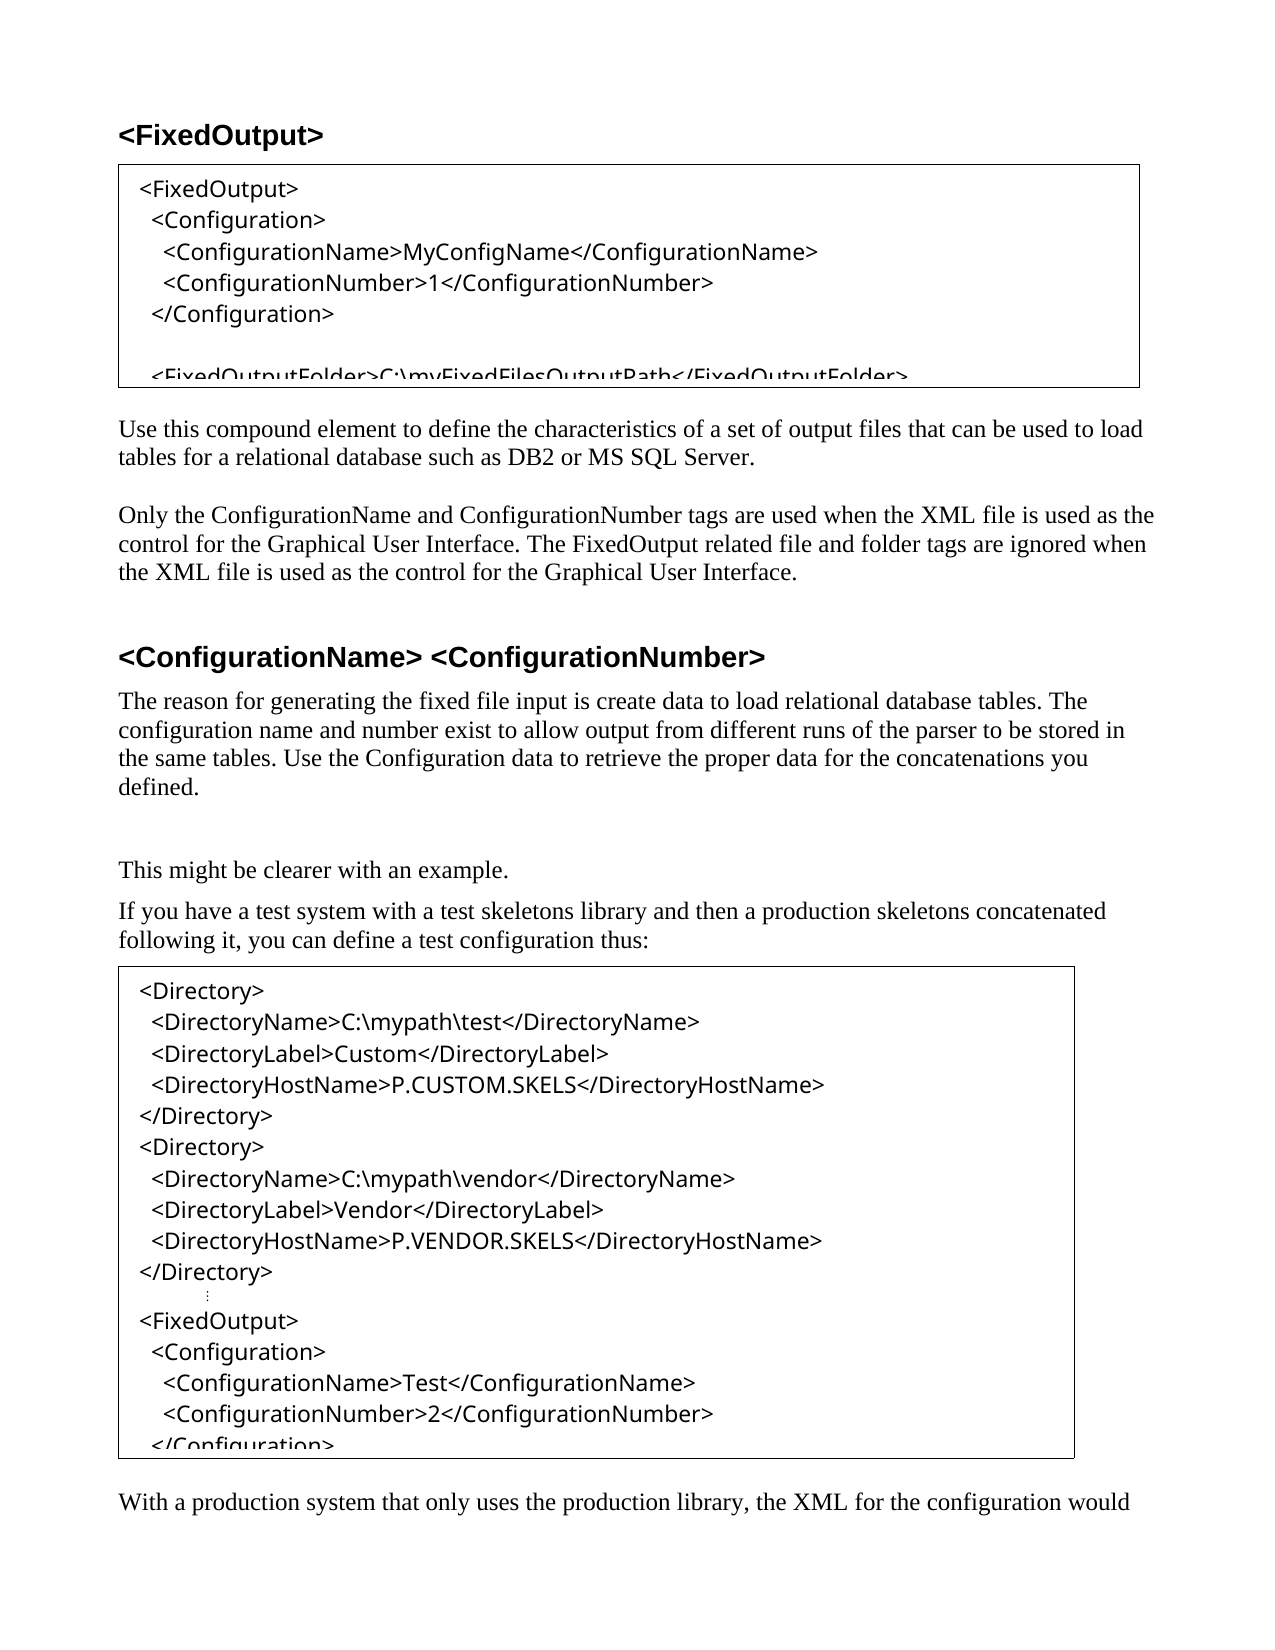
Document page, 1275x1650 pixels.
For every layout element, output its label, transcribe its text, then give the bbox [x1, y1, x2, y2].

text <ConfigurationName>Test</ConfigurationName> [127, 1367, 1065, 1398]
text <ConfigurationNumber>2</ConfigurationNumber> [127, 1398, 1065, 1429]
text <DirectoryName>C:\mypath\vendor</DirectoryName> [127, 1162, 1065, 1194]
text <ConfigurationName>MyConfigName</ConfigurationName> [127, 236, 1130, 267]
text </Configuration> [127, 1429, 1065, 1449]
text ⋮ [127, 1287, 1065, 1304]
text <FixedOutput> [127, 1304, 1065, 1336]
text <DirectoryName>C:\mypath\test</DirectoryName> [127, 1006, 1065, 1037]
text This might be clearer with an example. [118, 855, 1157, 883]
subtitle <FixedOutput> [118, 118, 1157, 152]
text <DirectoryLabel>Custom</DirectoryLabel> [127, 1037, 1065, 1069]
text <ConfigurationNumber>1</ConfigurationNumber> [127, 267, 1130, 298]
text If you have a test system with a test skeletons library and then a production skeletons concatenated following it, you can define a test configuration thus: [118, 896, 1157, 953]
text <Configuration> [127, 204, 1130, 236]
text </Configuration> [127, 298, 1130, 329]
text <DirectoryHostName>P.VENDOR.SKELS</DirectoryHostName> [127, 1225, 1065, 1256]
text </Directory> [127, 1256, 1065, 1287]
text <FixedOutput> [127, 173, 1130, 204]
text <FixedOutputFolder>C:\myFixedFilesOutputPath</FixedOutputFolder> [127, 361, 1130, 378]
subtitle <ConfigurationName> <ConfigurationNumber> [118, 640, 1157, 673]
text <DirectoryLabel>Vendor</DirectoryLabel> [127, 1194, 1065, 1225]
text <Directory> [127, 1131, 1065, 1162]
text Only the ConfigurationName and ConfigurationNumber tags are used when the XML file is used as the control for the Graphical User Interface. The FixedOutput related file and folder tags are ignored when the XML file is used as the control for the Graphical User Interface. [118, 500, 1157, 586]
text <Directory> [127, 975, 1065, 1006]
text Use this compound element to define the characteristics of a set of output files that can be used to load tables for a relational database such as DB2 or MS SQL Server. [118, 414, 1157, 471]
text The reason for generating the fixed file input is create data to load relational database tables. The configuration name and number exist to allow output from different runs of the parser to be stored in the same tables. Use the Configuration data to retrieve the proper data for the concatenations you defined. [118, 686, 1157, 801]
text </Directory> [127, 1100, 1065, 1131]
text <DirectoryHostName>P.CUSTOM.SKELS</DirectoryHostName> [127, 1069, 1065, 1100]
text With a production system that only uses the production library, the XML for the configuration would [118, 1487, 1157, 1516]
text <Configuration> [127, 1336, 1065, 1367]
